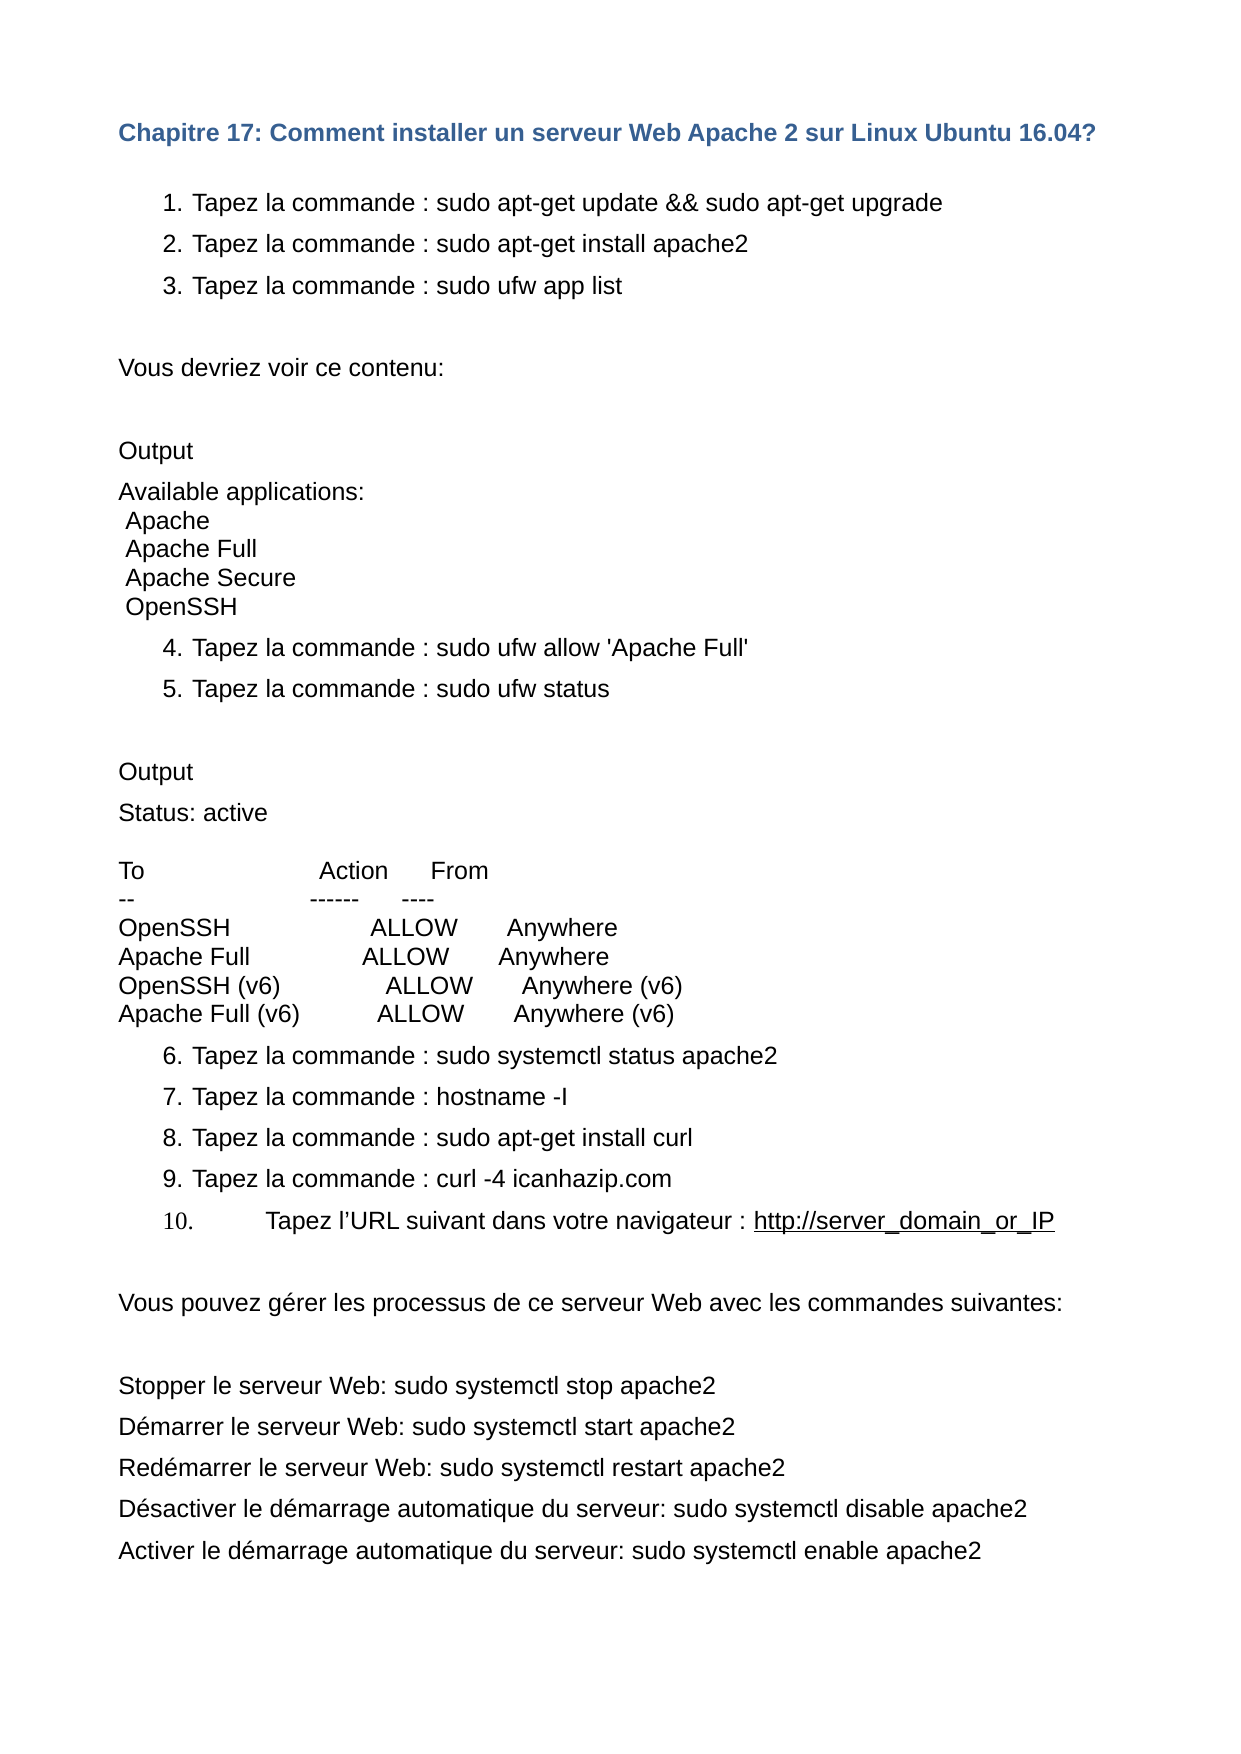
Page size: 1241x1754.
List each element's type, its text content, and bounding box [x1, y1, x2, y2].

text Status: active To Action From -- ------ ---- OpenSSH ALLOW Anywhere Apache Full ALLOW Anywhere OpenSSH (v6) ALLOW Anywhere (v6) Apache Full (v6) ALLOW Anywhere (v6) [118, 798, 1122, 1028]
text Available applications: Apache Apache Full Apache Secure OpenSSH [118, 477, 1122, 621]
text Output [118, 757, 1122, 786]
text Activer le démarrage automatique du serveur: sudo systemctl enable apache2 [118, 1536, 1122, 1564]
text Stopper le serveur Web: sudo systemctl stop apache2 [118, 1371, 1122, 1399]
text Désactiver le démarrage automatique du serveur: sudo systemctl disable apache2 [118, 1494, 1122, 1523]
list Tapez l’URL suivant dans votre navigateur : http://server_domain_or_IP [162, 1206, 1122, 1234]
list Tapez la commande : sudo apt-get install curl [162, 1123, 1122, 1152]
list Tapez la commande : hostname -I [162, 1082, 1122, 1111]
text Vous pouvez gérer les processus de ce serveur Web avec les commandes suivantes: [118, 1288, 1122, 1317]
list Tapez la commande : sudo ufw status [162, 674, 1122, 703]
text Redémarrer le serveur Web: sudo systemctl restart apache2 [118, 1453, 1122, 1482]
subtitle Chapitre 17: Comment installer un serveur Web Apache 2 sur Linux Ubuntu 16.04? [118, 118, 1122, 147]
text Output [118, 436, 1122, 464]
list Tapez la commande : curl -4 icanhazip.com [162, 1164, 1122, 1193]
list Tapez la commande : sudo ufw app list [162, 271, 1122, 299]
text Démarrer le serveur Web: sudo systemctl start apache2 [118, 1412, 1122, 1441]
list Tapez la commande : sudo systemctl status apache2 [162, 1041, 1122, 1069]
list Tapez la commande : sudo apt-get update && sudo apt-get upgrade [162, 188, 1122, 217]
list Tapez la commande : sudo ufw allow 'Apache Full' [162, 633, 1122, 662]
list Tapez la commande : sudo apt-get install apache2 [162, 229, 1122, 258]
text Vous devriez voir ce contenu: [118, 353, 1122, 382]
